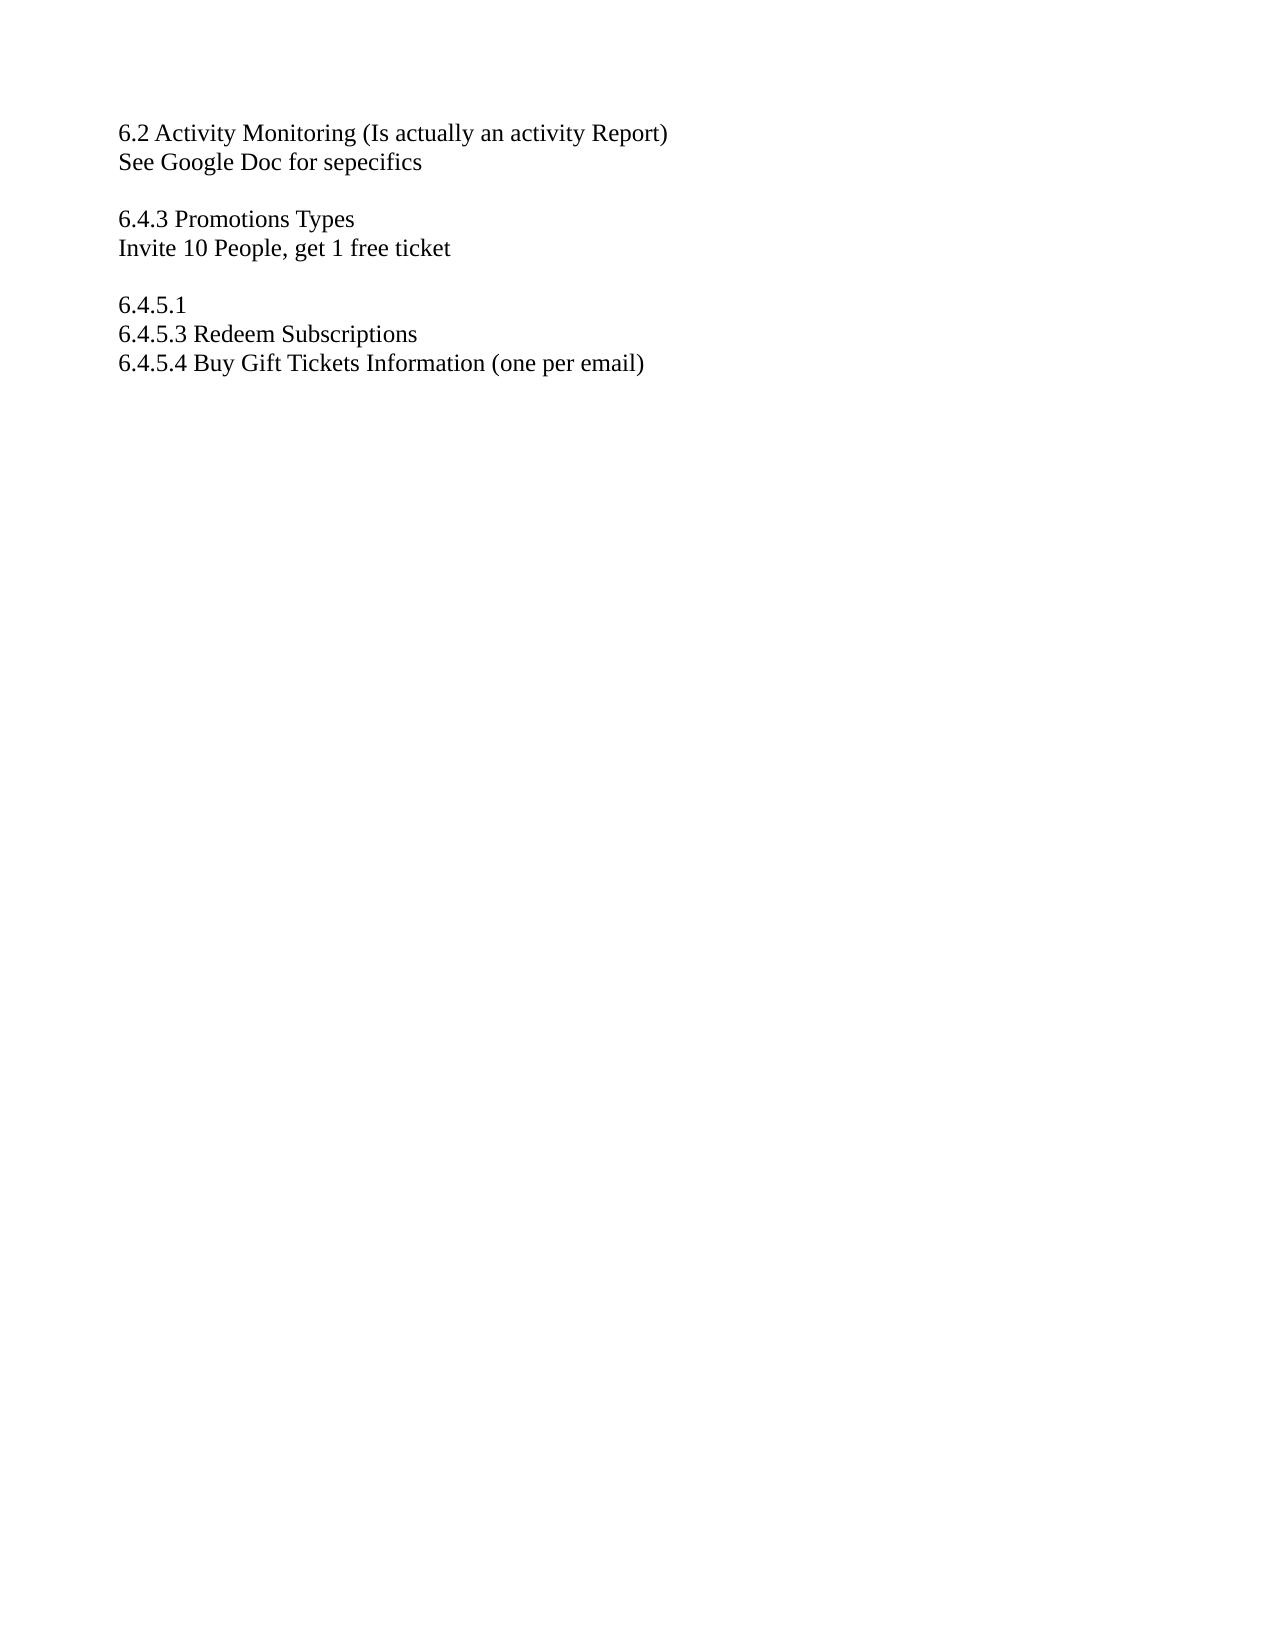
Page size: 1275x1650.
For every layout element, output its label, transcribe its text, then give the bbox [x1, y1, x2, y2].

text 6.4.5.1 [118, 291, 1157, 319]
text 6.4.5.3 Redeem Subscriptions [118, 319, 1157, 348]
text 6.4.3 Promotions Types [118, 204, 1157, 233]
text Invite 10 People, get 1 free ticket [118, 233, 1157, 262]
text 6.2 Activity Monitoring (Is actually an activity Report) [118, 118, 1157, 147]
text 6.4.5.4 Buy Gift Tickets Information (one per email) [118, 348, 1157, 377]
text See Google Doc for sepecifics [118, 147, 1157, 176]
